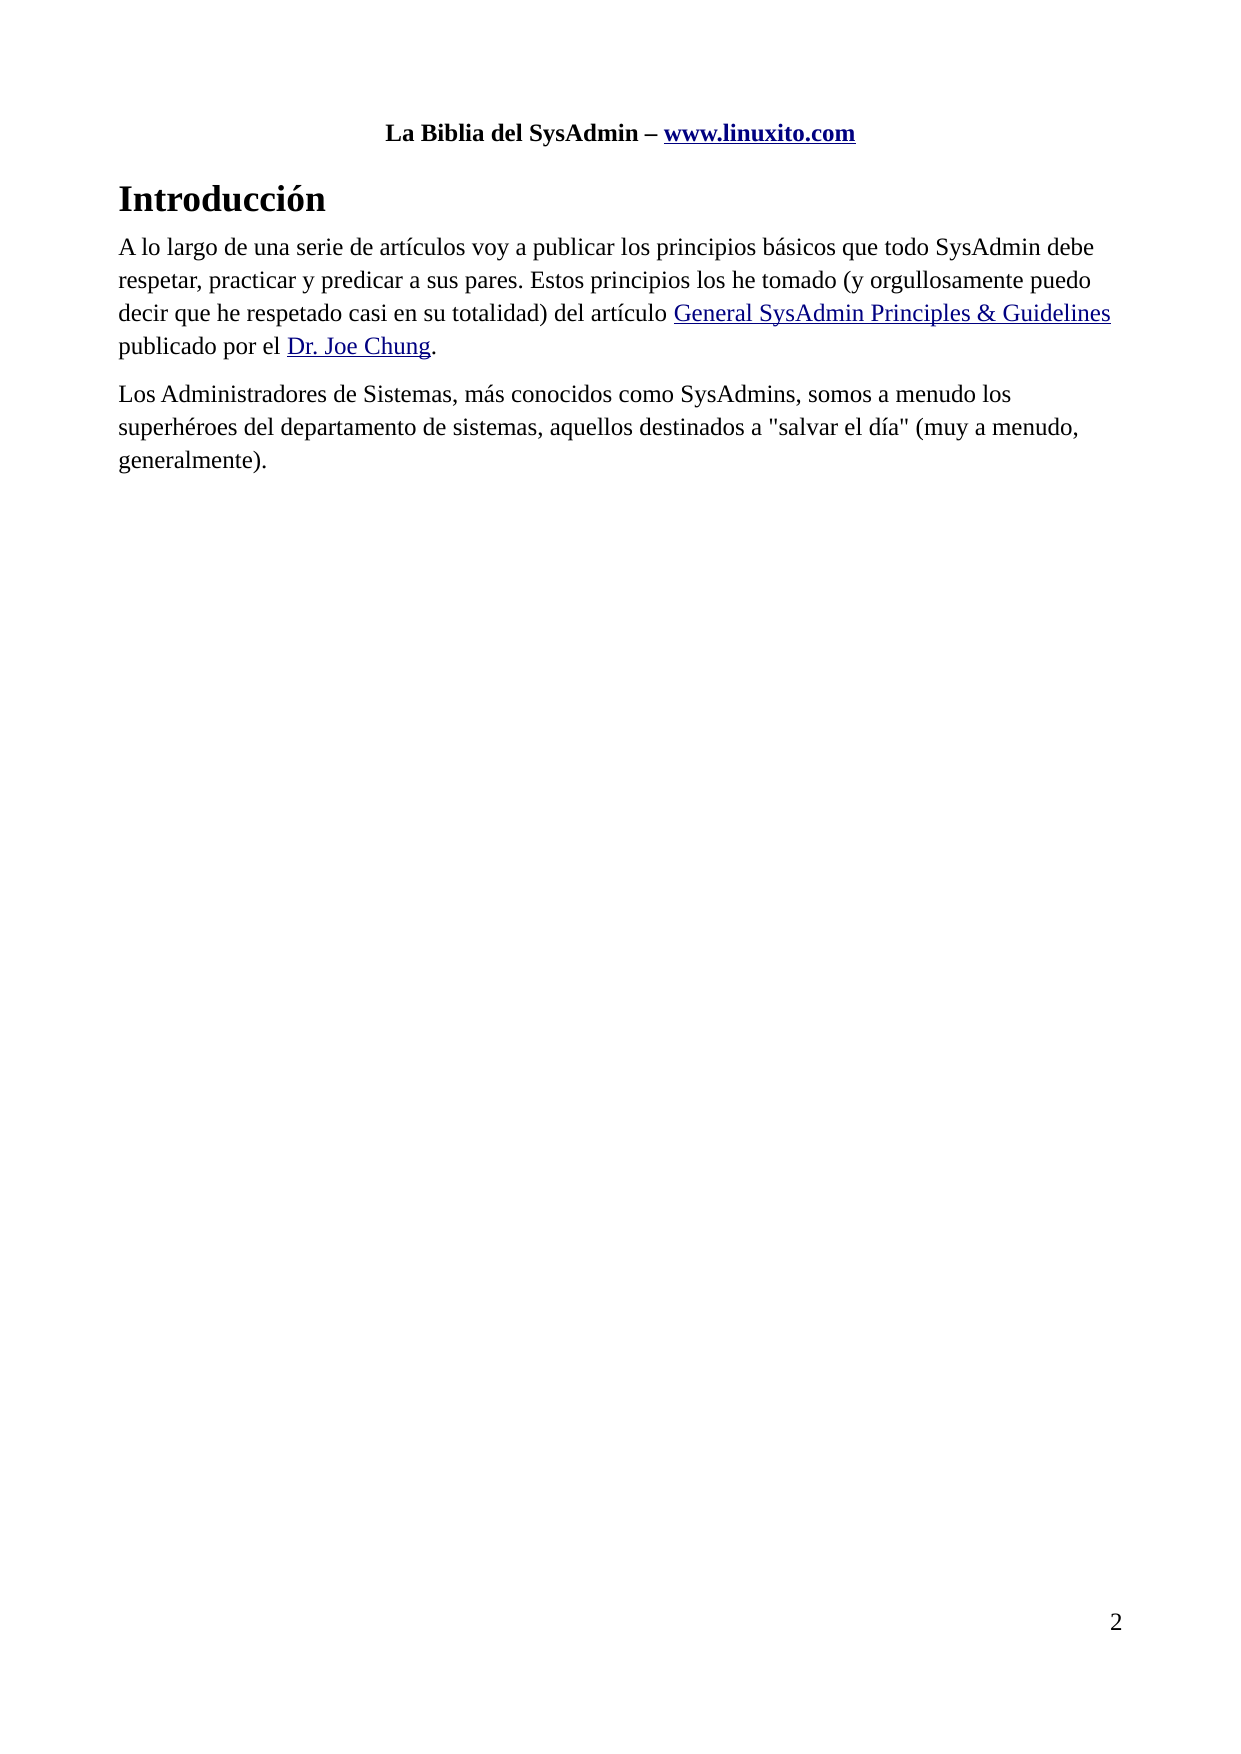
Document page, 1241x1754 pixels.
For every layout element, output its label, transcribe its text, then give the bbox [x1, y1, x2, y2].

subtitle Introducción [118, 176, 1122, 219]
text Los Administradores de Sistemas, más conocidos como SysAdmins, somos a menudo los superhéroes del departamento de sistemas, aquellos destinados a "salvar el día" (muy a menudo, generalmente). [118, 379, 1122, 473]
text A lo largo de una serie de artículos voy a publicar los principios básicos que todo SysAdmin debe respetar, practicar y predicar a sus pares. Estos principios los he tomado (y orgullosamente puedo decir que he respetado casi en su totalidad) del artículo General SysAdmin Principles & Guidelines publicado por el Dr. Joe Chung. [118, 232, 1122, 360]
